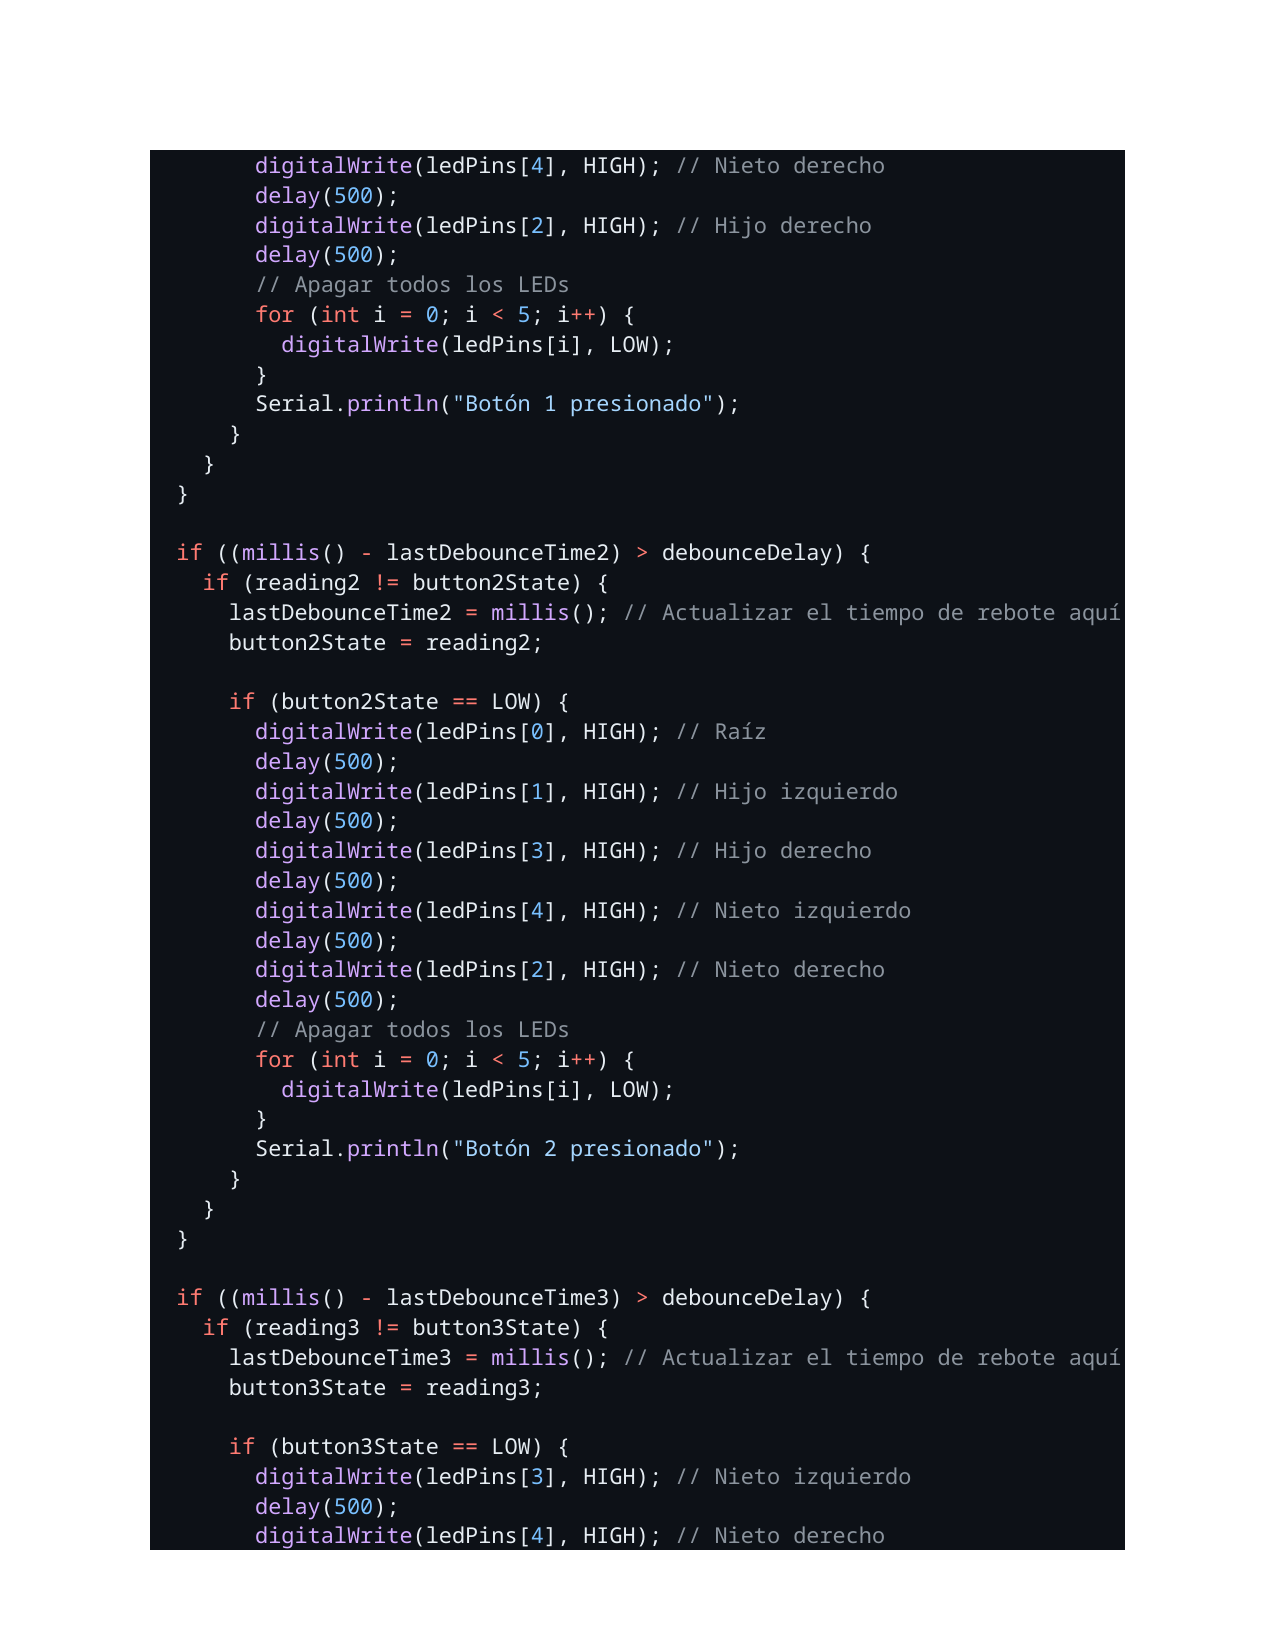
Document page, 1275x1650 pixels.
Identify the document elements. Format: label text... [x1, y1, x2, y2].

text if (reading3 != button3State) { [150, 1312, 1125, 1342]
text } [150, 448, 1125, 478]
text } [150, 1103, 1125, 1133]
text lastDebounceTime2 = millis(); // Actualizar el tiempo de rebote aquí [150, 597, 1125, 627]
text if ((millis() - lastDebounceTime2) > debounceDelay) { [150, 537, 1125, 567]
text } [150, 478, 1125, 507]
text delay(500); [150, 924, 1125, 954]
text digitalWrite(ledPins[2], HIGH); // Hijo derecho [150, 209, 1125, 239]
text digitalWrite(ledPins[4], HIGH); // Nieto derecho [150, 150, 1125, 180]
text digitalWrite(ledPins[3], HIGH); // Nieto izquierdo [150, 1461, 1125, 1491]
text digitalWrite(ledPins[3], HIGH); // Hijo derecho [150, 835, 1125, 865]
text if (reading2 != button2State) { [150, 567, 1125, 597]
text digitalWrite(ledPins[1], HIGH); // Hijo izquierdo [150, 776, 1125, 805]
text delay(500); [150, 805, 1125, 835]
text delay(500); [150, 1491, 1125, 1520]
text } [150, 1163, 1125, 1193]
text button3State = reading3; [150, 1371, 1125, 1401]
text if (button3State == LOW) { [150, 1431, 1125, 1461]
text delay(500); [150, 984, 1125, 1014]
text } [150, 358, 1125, 388]
text delay(500); [150, 746, 1125, 776]
text // Apagar todos los LEDs [150, 1014, 1125, 1044]
text Serial.println("Botón 2 presionado"); [150, 1133, 1125, 1163]
text digitalWrite(ledPins[i], LOW); [150, 1073, 1125, 1103]
text digitalWrite(ledPins[2], HIGH); // Nieto derecho [150, 954, 1125, 984]
text digitalWrite(ledPins[4], HIGH); // Nieto izquierdo [150, 895, 1125, 924]
text for (int i = 0; i < 5; i++) { [150, 299, 1125, 329]
text if (button2State == LOW) { [150, 686, 1125, 716]
text delay(500); [150, 180, 1125, 209]
text if ((millis() - lastDebounceTime3) > debounceDelay) { [150, 1282, 1125, 1312]
text digitalWrite(ledPins[i], LOW); [150, 329, 1125, 358]
text delay(500); [150, 865, 1125, 895]
text digitalWrite(ledPins[0], HIGH); // Raíz [150, 716, 1125, 746]
text delay(500); [150, 239, 1125, 269]
text digitalWrite(ledPins[4], HIGH); // Nieto derecho [150, 1520, 1125, 1550]
text // Apagar todos los LEDs [150, 269, 1125, 299]
text Serial.println("Botón 1 presionado"); [150, 388, 1125, 418]
text } [150, 1193, 1125, 1222]
text for (int i = 0; i < 5; i++) { [150, 1044, 1125, 1073]
text button2State = reading2; [150, 627, 1125, 656]
text } [150, 418, 1125, 448]
text lastDebounceTime3 = millis(); // Actualizar el tiempo de rebote aquí [150, 1342, 1125, 1371]
text } [150, 1222, 1125, 1252]
